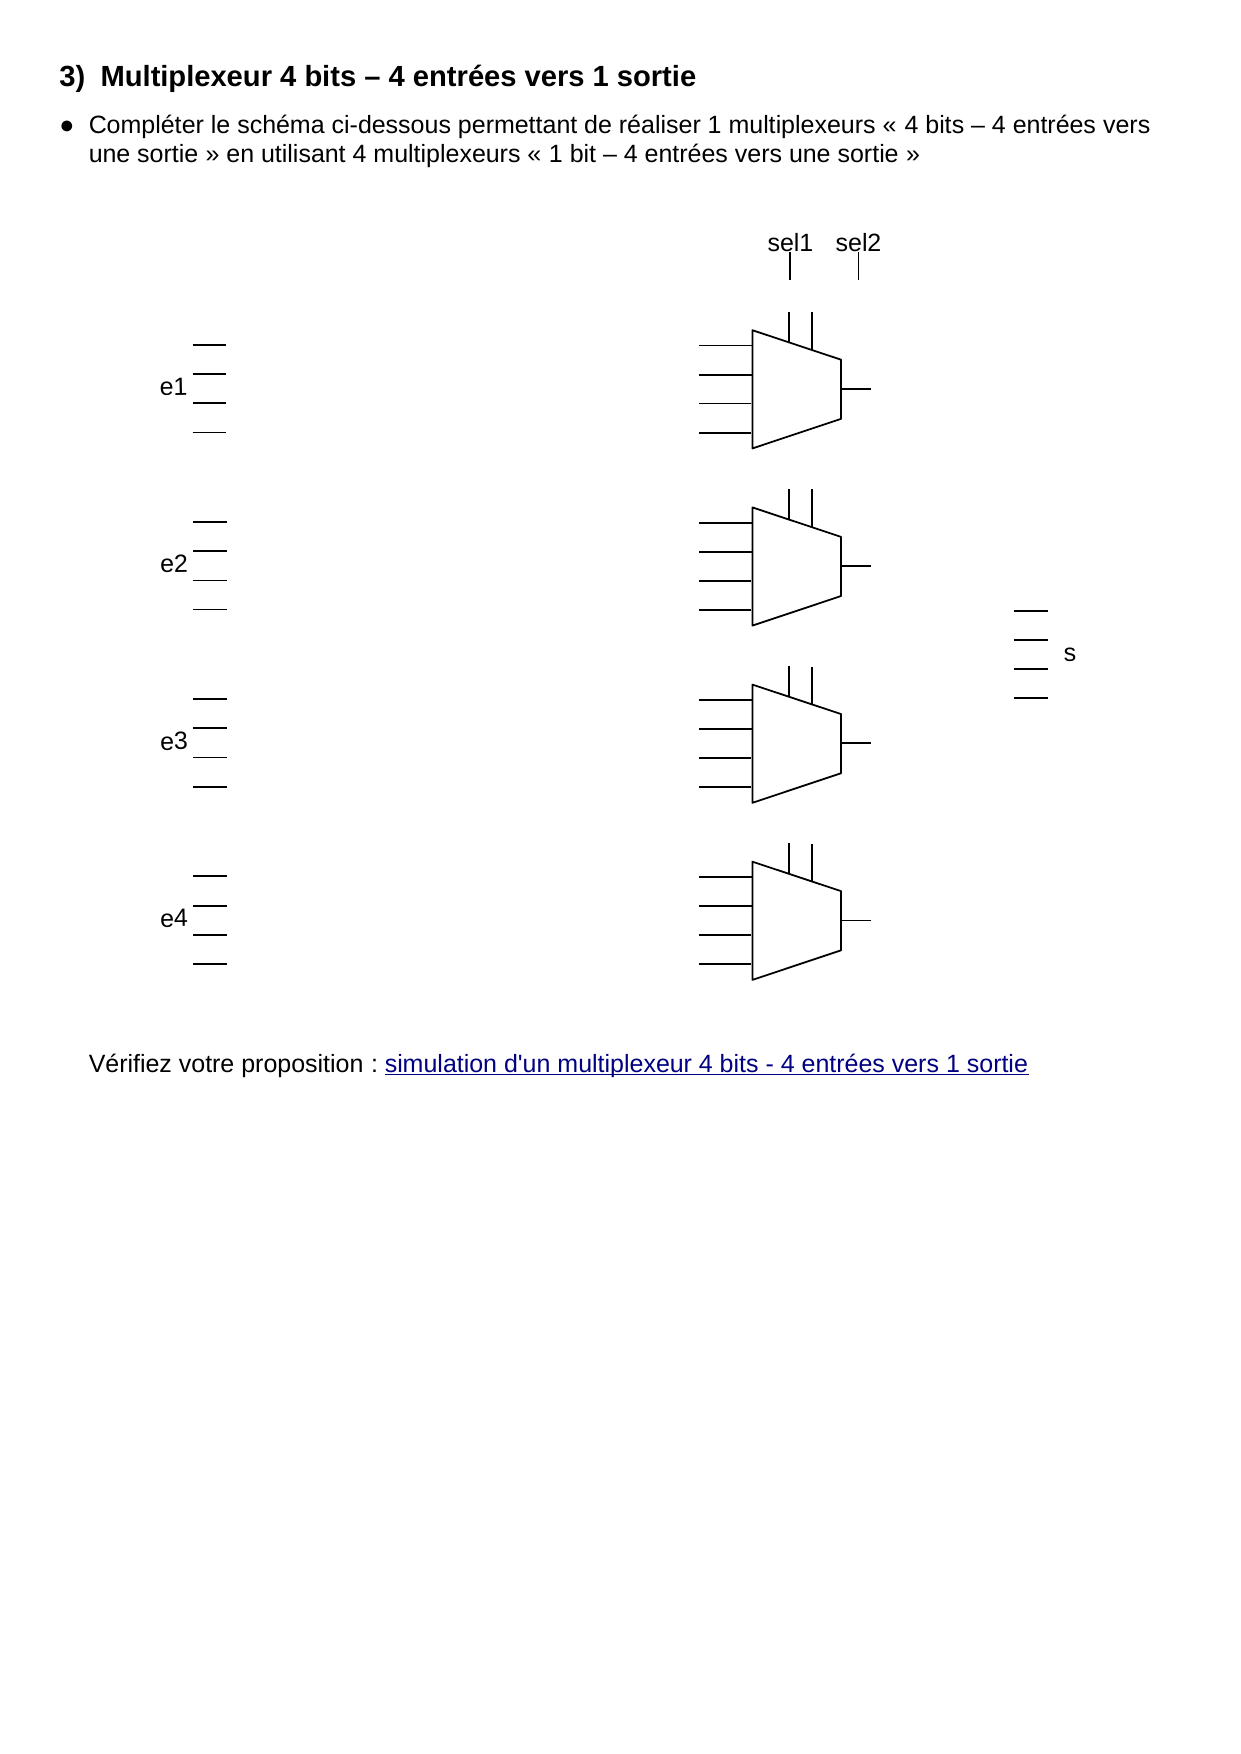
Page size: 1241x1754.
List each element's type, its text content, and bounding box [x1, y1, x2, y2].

text Vérifiez votre proposition : simulation d'un multiplexeur 4 bits - 4 entrées vers 1 sortie [88, 1049, 1181, 1078]
list Compléter le schéma ci-dessous permettant de réaliser 1 multiplexeurs « 4 bits – 4 entrées vers une sortie » en utilisant 4 multiplexeurs « 1 bit – 4 entrées vers une sortie » [59, 110, 1181, 168]
list Multiplexeur 4 bits – 4 entrées vers 1 sortie [59, 59, 1181, 93]
